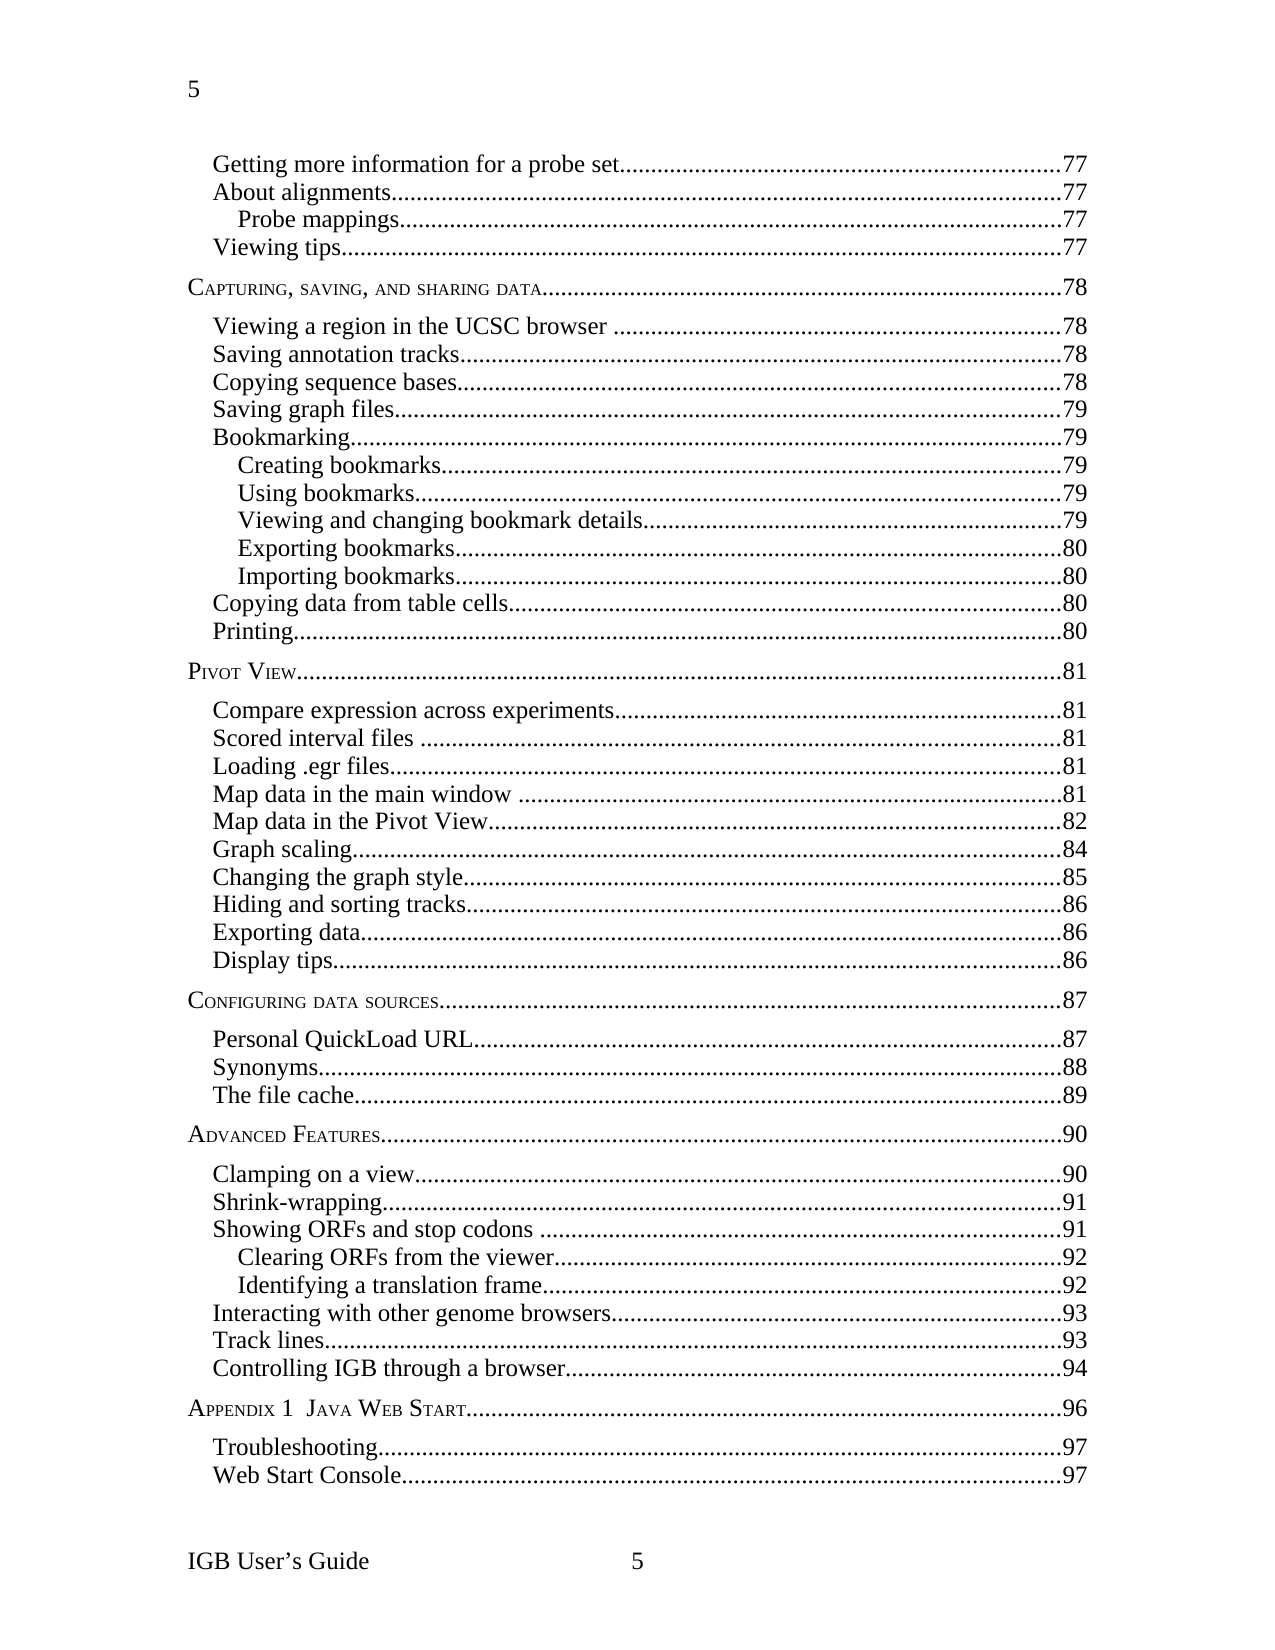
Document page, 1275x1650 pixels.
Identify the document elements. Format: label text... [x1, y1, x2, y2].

text Graph scaling 84 [212, 835, 1087, 863]
text Viewing a region in the UCSC browser 78 [212, 312, 1087, 340]
text Compare expression across experiments 81 [212, 697, 1087, 724]
text Viewing tips 77 [212, 233, 1087, 261]
text Loading .egr files 81 [212, 752, 1087, 780]
text Clearing ORFs from the viewer 92 [237, 1243, 1087, 1271]
text Bookmarking 79 [212, 423, 1087, 451]
text Viewing and changing bookmark details 79 [237, 506, 1087, 534]
text Advanced Features 90 [187, 1121, 1087, 1148]
text Synonyms 88 [212, 1053, 1087, 1081]
text Showing ORFs and stop codons 91 [212, 1216, 1087, 1243]
text Saving graph files 79 [212, 396, 1087, 423]
text Web Start Console 97 [212, 1461, 1087, 1489]
text Creating bookmarks 79 [237, 451, 1087, 479]
text Track lines 93 [212, 1326, 1087, 1354]
text Map data in the Pivot View 82 [212, 807, 1087, 835]
text Scored interval files 81 [212, 724, 1087, 752]
text Shrink-wrapping 91 [212, 1188, 1087, 1216]
text Troubleshooting 97 [212, 1433, 1087, 1461]
text Getting more information for a probe set 77 [212, 150, 1087, 178]
text Configuring data sources 87 [187, 986, 1087, 1013]
text Clamping on a view 90 [212, 1160, 1087, 1188]
text Map data in the main window 81 [212, 780, 1087, 807]
text Interacting with other genome browsers 93 [212, 1299, 1087, 1326]
text Saving annotation tracks 78 [212, 340, 1087, 368]
text Importing bookmarks 80 [237, 562, 1087, 589]
text Identifying a translation frame 92 [237, 1271, 1087, 1299]
text Display tips 86 [212, 946, 1087, 974]
text Controlling IGB through a browser 94 [212, 1354, 1087, 1382]
text Exporting bookmarks 80 [237, 534, 1087, 562]
text About alignments 77 [212, 178, 1087, 205]
text Capturing, saving, and sharing data 78 [187, 273, 1087, 301]
text Exporting data 86 [212, 918, 1087, 946]
text Copying data from table cells 80 [212, 589, 1087, 617]
text Using bookmarks 79 [237, 479, 1087, 506]
text Pivot View 81 [187, 657, 1087, 685]
text Appendix 1 Java Web Start 96 [187, 1394, 1087, 1422]
text Probe mappings 77 [237, 205, 1087, 233]
text Hiding and sorting tracks 86 [212, 891, 1087, 918]
text Changing the graph style 85 [212, 863, 1087, 891]
text Copying sequence bases 78 [212, 368, 1087, 396]
text The file cache 89 [212, 1081, 1087, 1108]
text Printing 80 [212, 617, 1087, 645]
text Personal QuickLoad URL 87 [212, 1025, 1087, 1053]
